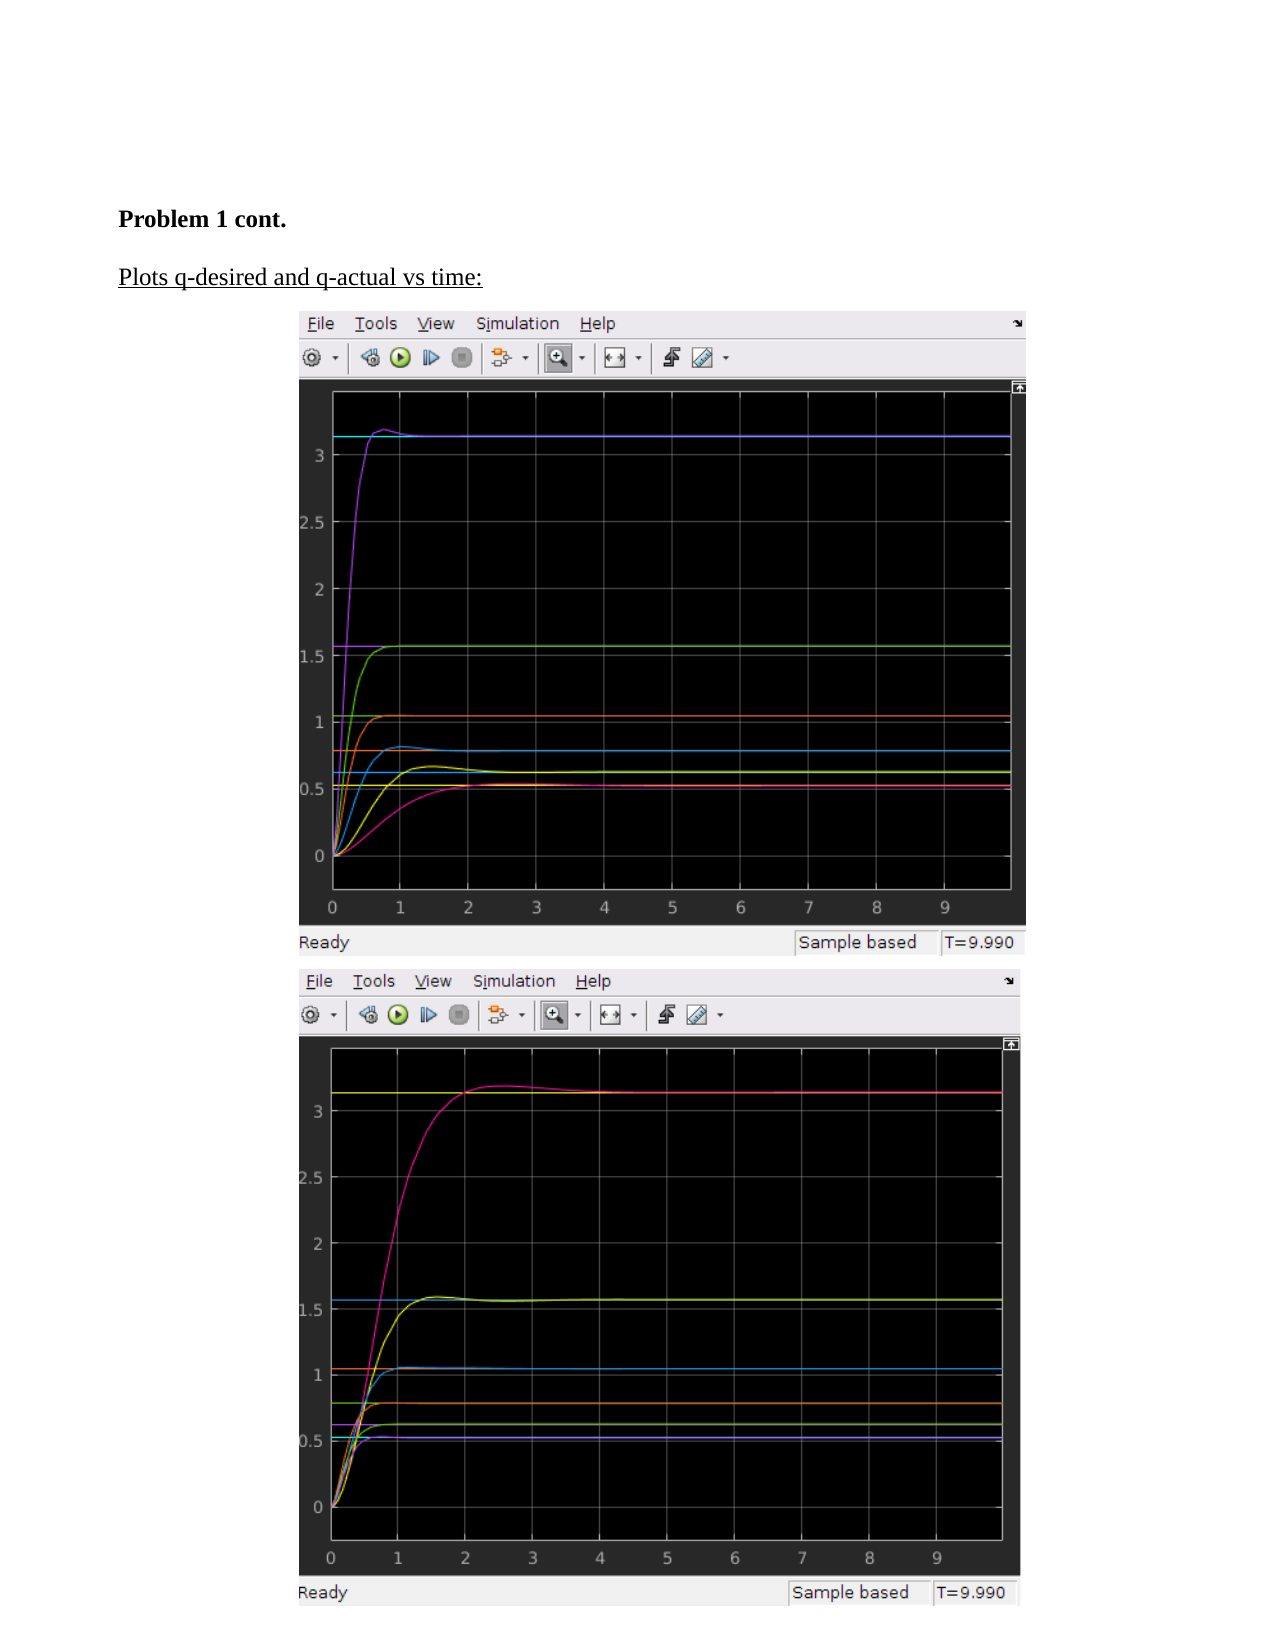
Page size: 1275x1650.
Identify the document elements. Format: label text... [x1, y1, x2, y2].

text Problem 1 cont. [118, 204, 1157, 233]
text Plots q-desired and q-actual vs time: [118, 262, 1157, 291]
picture [299, 969, 1021, 1606]
picture [299, 311, 1026, 956]
